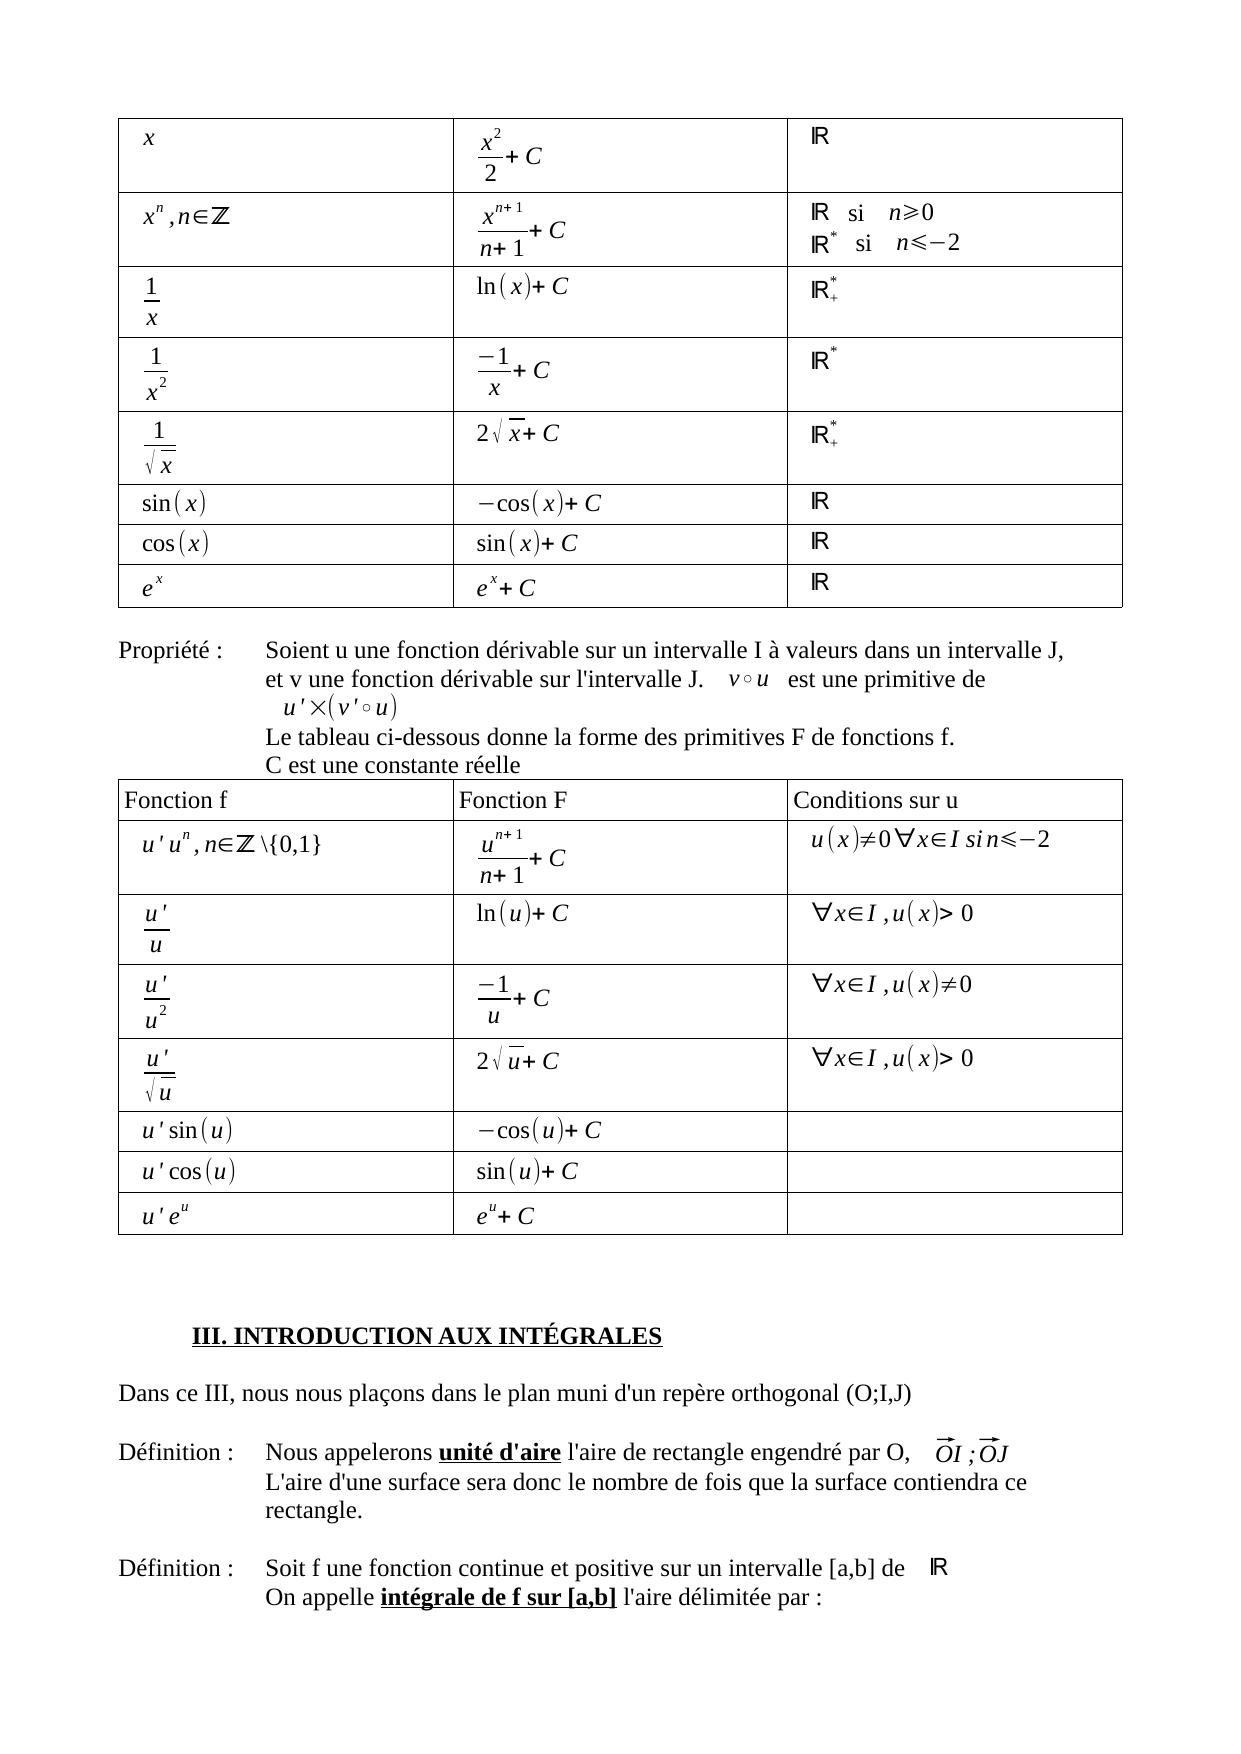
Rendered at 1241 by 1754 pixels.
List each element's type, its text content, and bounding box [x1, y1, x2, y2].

table_cell [788, 525, 1122, 564]
table_cell [454, 119, 787, 192]
table_cell [119, 1152, 453, 1192]
table_cell [788, 1193, 1122, 1234]
table_cell [454, 565, 787, 607]
table_cell [454, 1152, 787, 1192]
table_cell [119, 1193, 453, 1234]
text Le tableau ci-dessous donne la forme des primitives F de fonctions f. [118, 722, 1122, 751]
text L'aire d'une surface sera donc le nombre de fois que la surface contiendra ce rectangle. [118, 1467, 1122, 1524]
table_cell [454, 1193, 787, 1234]
table_cell [788, 267, 1122, 337]
table_header Fonction F [454, 780, 787, 819]
table_cell [788, 895, 1122, 964]
table_cell [788, 485, 1122, 524]
table_cell [454, 338, 787, 411]
table_cell [119, 821, 453, 894]
table_cell [788, 1152, 1122, 1192]
table_cell [788, 119, 1122, 192]
table_cell [119, 895, 453, 964]
text On appelle intégrale de f sur [a,b] l'aire délimitée par : [118, 1582, 1122, 1611]
table_cell [454, 821, 787, 894]
table_cell [454, 412, 787, 484]
table_cell [119, 965, 453, 1038]
table_cell [788, 1112, 1122, 1151]
text et v une fonction dérivable sur l'intervalle J. est une primitive de [118, 664, 1122, 722]
table_cell [454, 1112, 787, 1151]
table_cell [454, 525, 787, 564]
table_cell [788, 1039, 1122, 1111]
table_cell [788, 965, 1122, 1038]
table_cell [119, 412, 453, 484]
table_cell [454, 267, 787, 337]
table_cell [119, 1039, 453, 1111]
table_cell [454, 485, 787, 524]
text Définition : Nous appelerons unité d'aire l'aire de rectangle engendré par O, [118, 1436, 1122, 1467]
table_cell [119, 267, 453, 337]
table_cell [119, 193, 453, 266]
table_cell [454, 1039, 787, 1111]
text C est une constante réelle [118, 751, 1122, 779]
table_header Conditions sur u [788, 780, 1122, 819]
table_cell [119, 1112, 453, 1151]
table_cell si si [788, 193, 1122, 266]
text Définition : Soit f une fonction continue et positive sur un intervalle [a,b] de [118, 1553, 1122, 1582]
table_cell [788, 338, 1122, 411]
text Propriété : Soient u une fonction dérivable sur un intervalle I à valeurs dans un intervalle J, [118, 636, 1122, 664]
text III. INTRODUCTION AUX INTÉGRALES [118, 1321, 1122, 1349]
table_cell [119, 338, 453, 411]
table_cell [119, 565, 453, 607]
table_header Fonction f [119, 780, 453, 819]
table_cell [788, 565, 1122, 607]
table_cell [454, 895, 787, 964]
table_cell [454, 965, 787, 1038]
text Dans ce III, nous nous plaçons dans le plan muni d'un repère orthogonal (O;I,J) [118, 1378, 1122, 1407]
table_cell [788, 412, 1122, 484]
table_cell [119, 485, 453, 524]
table_cell [788, 821, 1122, 894]
table_cell [119, 525, 453, 564]
table_cell [119, 119, 453, 192]
table_cell [454, 193, 787, 266]
